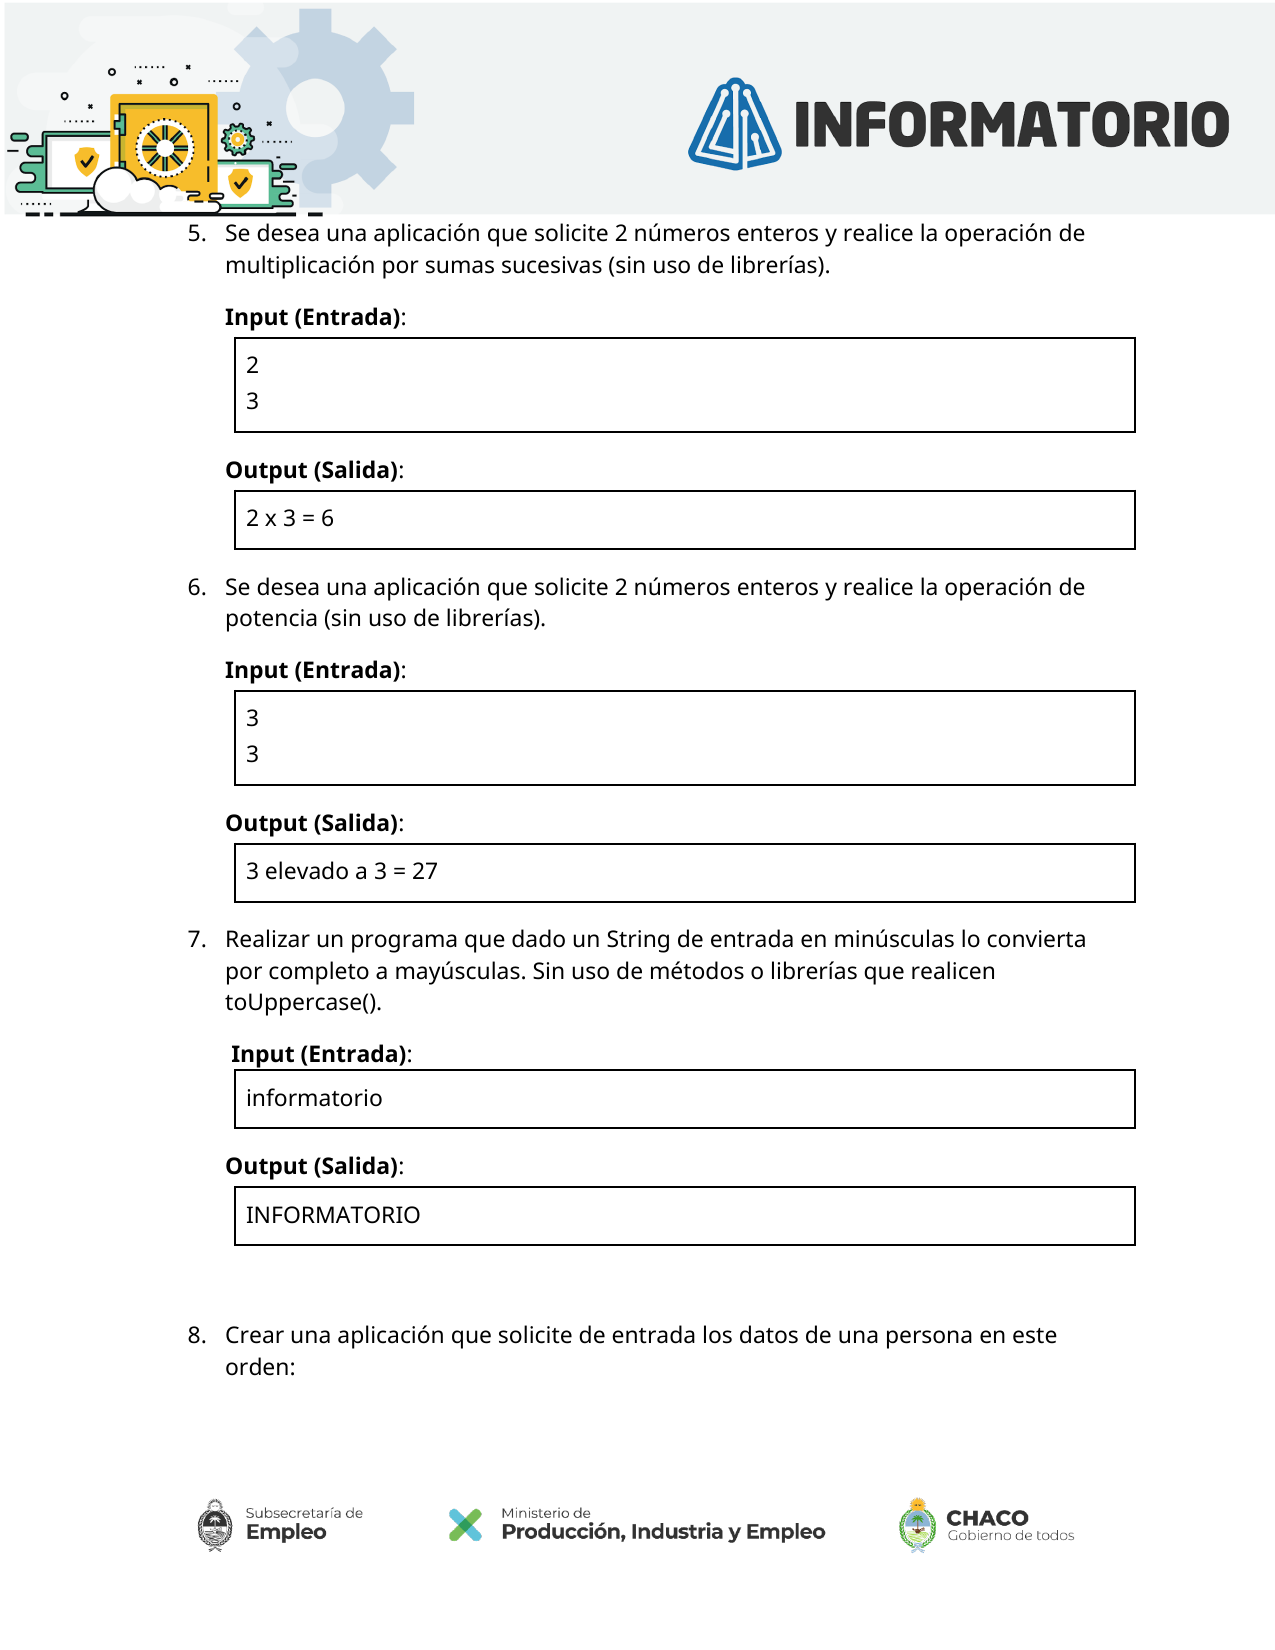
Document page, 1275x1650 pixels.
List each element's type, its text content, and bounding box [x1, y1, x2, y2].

text Output (Salida): [225, 1150, 1125, 1181]
text Input (Entrada): [225, 654, 1125, 685]
text Input (Entrada): [225, 301, 1125, 332]
list Se desea una aplicación que solicite 2 números enteros y realice la operación de potencia (sin uso de librerías). [187, 570, 1125, 633]
table_header informatorio [236, 1071, 1134, 1127]
text Output (Salida): [225, 807, 1125, 838]
list Se desea una aplicación que solicite 2 números enteros y realice la operación de multiplicación por sumas sucesivas (sin uso de librerías). [187, 218, 1125, 280]
text Output (Salida): [225, 453, 1125, 485]
table_header INFORMATORIO [236, 1188, 1134, 1244]
table_header 2 3 [236, 339, 1134, 431]
table_header 3 3 [236, 692, 1134, 784]
text Input (Entrada): [225, 1038, 1125, 1069]
table_header 3 elevado a 3 = 27 [236, 845, 1134, 901]
list Realizar un programa que dado un String de entrada en minúsculas lo convierta por completo a mayúsculas. Sin uso de métodos o librerías que realicen toUppercase(). [187, 923, 1125, 1017]
table_header 2 x 3 = 6 [236, 492, 1134, 547]
list Crear una aplicación que solicite de entrada los datos de una persona en este orden: [187, 1319, 1125, 1382]
